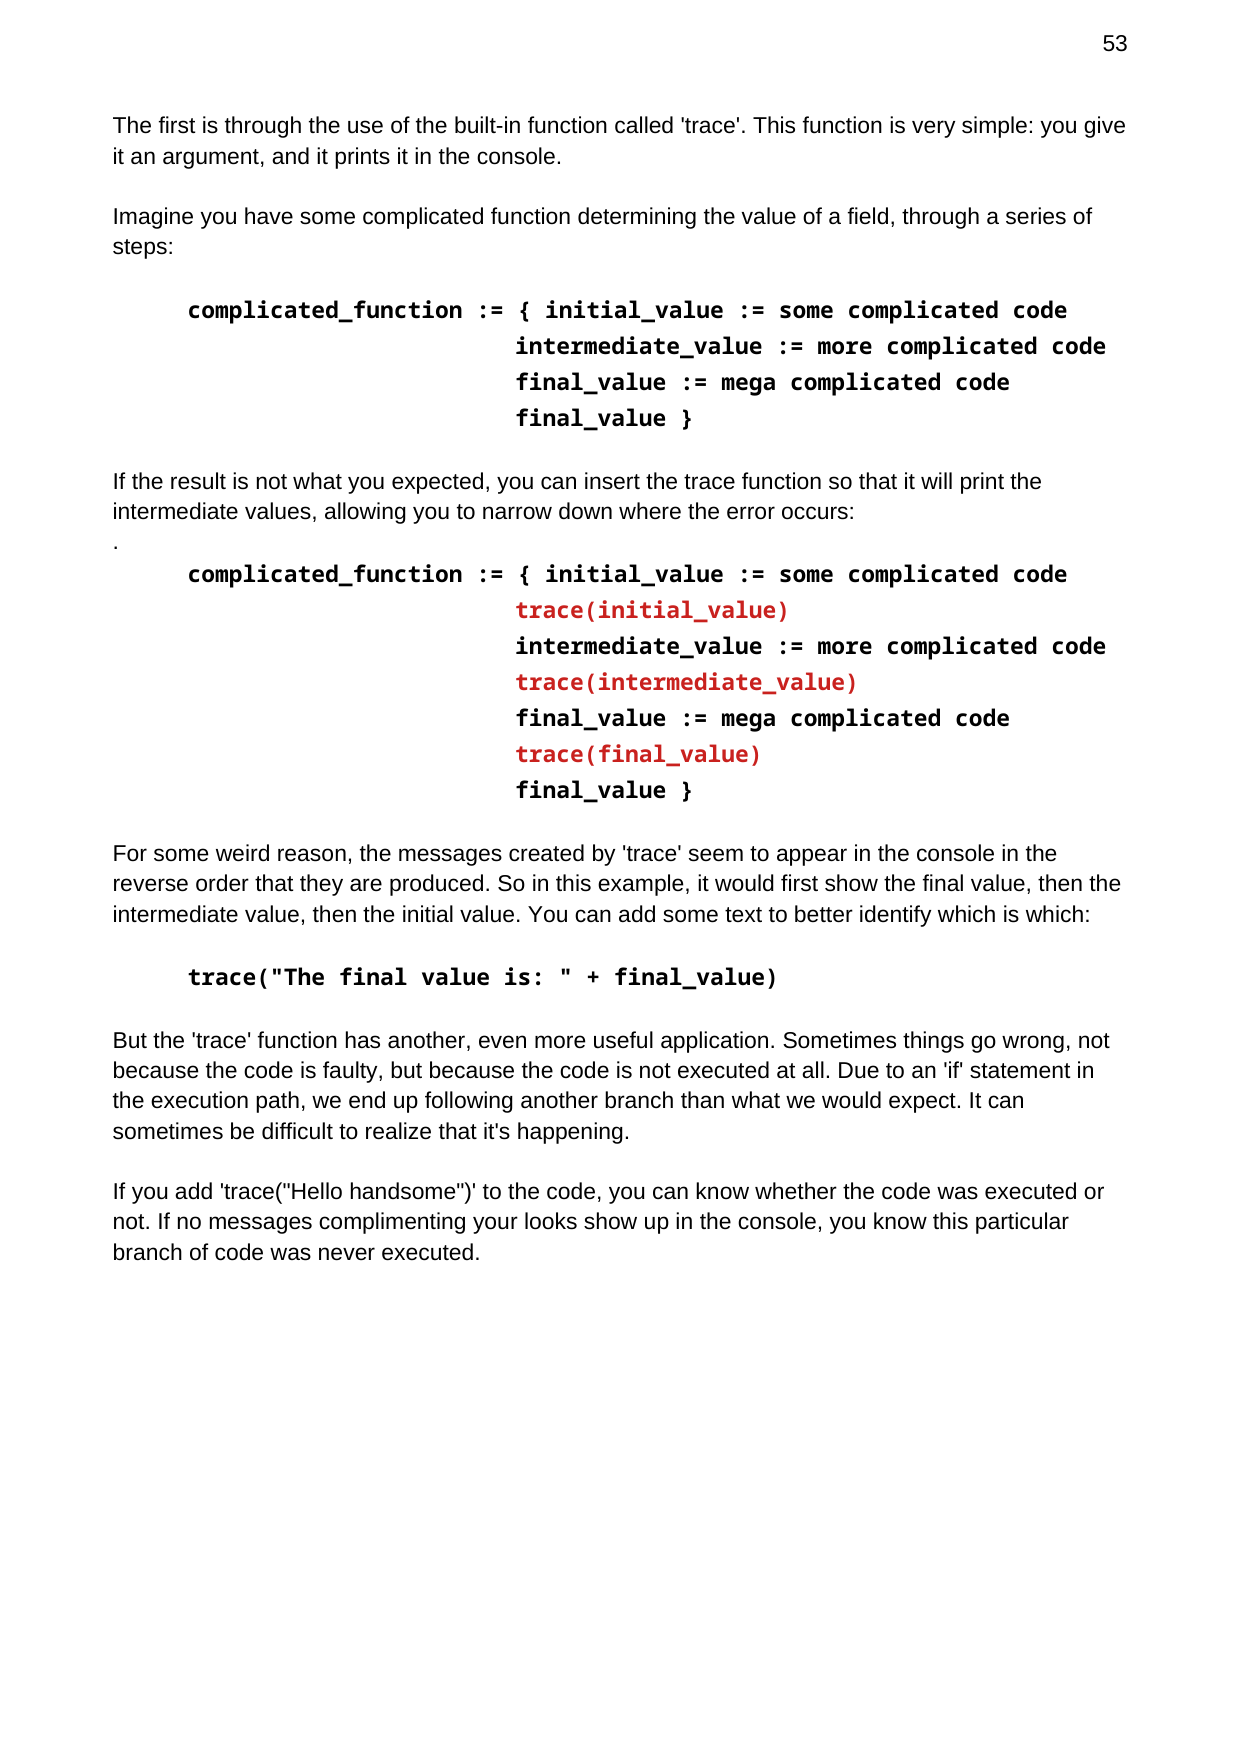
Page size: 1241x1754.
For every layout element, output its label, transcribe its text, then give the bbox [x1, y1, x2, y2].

text If you add 'trace("Hello handsome")' to the code, you can know whether the code was executed or not. If no messages complimenting your looks show up in the console, you know this particular branch of code was never executed. [112, 1178, 1128, 1265]
text final_value := mega complicated code [112, 366, 1128, 397]
text Imagine you have some complicated function determining the value of a field, through a series of steps: [112, 203, 1128, 260]
text trace("The final value is: " + final_value) [112, 961, 1128, 992]
text final_value } [112, 402, 1128, 433]
text trace(intermediate_value) [112, 666, 1128, 697]
text trace(initial_value) [112, 594, 1128, 626]
text final_value := mega complicated code [112, 702, 1128, 733]
text trace(final_value) [112, 738, 1128, 769]
text intermediate_value := more complicated code [112, 330, 1128, 361]
text The first is through the use of the built-in function called 'trace'. This function is very simple: you give it an argument, and it prints it in the console. [112, 112, 1128, 169]
text . [112, 528, 1128, 554]
text If the result is not what you expected, you can insert the trace function so that it will print the intermediate values, allowing you to narrow down where the error occurs: [112, 468, 1128, 524]
text complicated_function := { initial_value := some complicated code [112, 558, 1128, 589]
text complicated_function := { initial_value := some complicated code [112, 294, 1128, 325]
text For some weird reason, the messages created by 'trace' seem to appear in the console in the reverse order that they are produced. So in this example, it would first show the final value, then the intermediate value, then the initial value. You can add some text to better identify which is which: [112, 840, 1128, 927]
text But the 'trace' function has another, even more useful application. Sometimes things go wrong, not because the code is faulty, but because the code is not executed at all. Due to an 'if' statement in the execution path, we end up following another branch than what we would expect. It can sometimes be difficult to realize that it's happening. [112, 1027, 1128, 1144]
text intermediate_value := more complicated code [112, 630, 1128, 661]
text final_value } [112, 774, 1128, 805]
